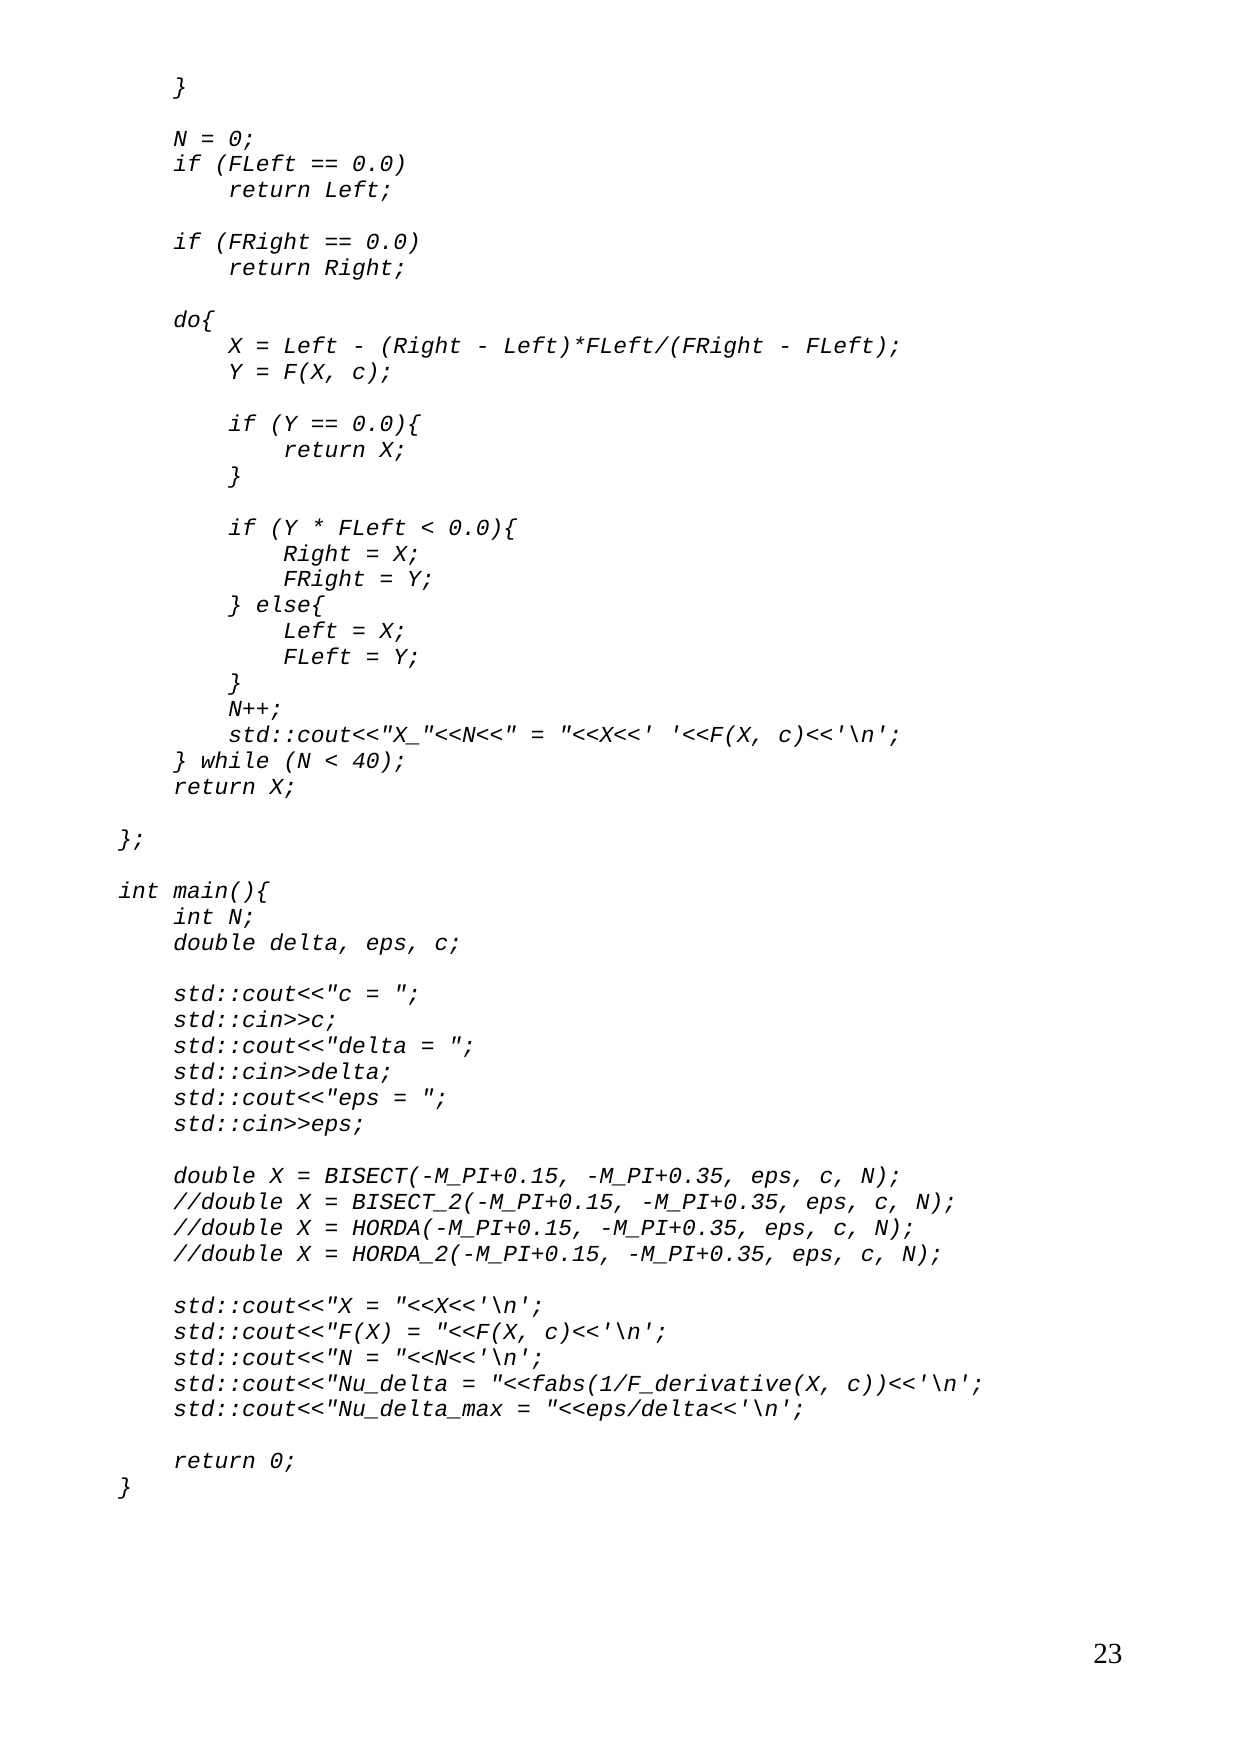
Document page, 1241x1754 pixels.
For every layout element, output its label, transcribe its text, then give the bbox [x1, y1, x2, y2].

text return Right; [118, 257, 1122, 282]
text return Left; [118, 179, 1122, 205]
text int main(){ [118, 879, 1122, 905]
text std::cout<<"delta = "; [118, 1035, 1122, 1061]
text } [118, 75, 1122, 101]
text std::cout<<"Nu_delta = "<<fabs(1/F_derivative(X, c))<<'\n'; [118, 1372, 1122, 1398]
text if (Y == 0.0){ [118, 412, 1122, 438]
text N = 0; [118, 127, 1122, 153]
text std::cout<<"N = "<<N<<'\n'; [118, 1346, 1122, 1372]
text //double X = HORDA(-M_PI+0.15, -M_PI+0.35, eps, c, N); [118, 1216, 1122, 1242]
text if (FRight == 0.0) [118, 231, 1122, 257]
text std::cout<<"F(X) = "<<F(X, c)<<'\n'; [118, 1320, 1122, 1346]
text } [118, 1476, 1122, 1502]
text } [118, 672, 1122, 697]
text std::cout<<"c = "; [118, 983, 1122, 1009]
text } else{ [118, 594, 1122, 620]
text return X; [118, 438, 1122, 464]
text double delta, eps, c; [118, 931, 1122, 957]
text do{ [118, 308, 1122, 334]
text Right = X; [118, 542, 1122, 568]
text N++; [118, 697, 1122, 723]
text } [118, 464, 1122, 490]
text Y = F(X, c); [118, 360, 1122, 386]
text FLeft = Y; [118, 646, 1122, 672]
text std::cout<<"X = "<<X<<'\n'; [118, 1294, 1122, 1320]
text std::cin>>c; [118, 1009, 1122, 1035]
text int N; [118, 905, 1122, 931]
text std::cin>>eps; [118, 1112, 1122, 1138]
text return 0; [118, 1450, 1122, 1476]
text double X = BISECT(-M_PI+0.15, -M_PI+0.35, eps, c, N); [118, 1164, 1122, 1190]
text FRight = Y; [118, 568, 1122, 594]
text if (Y * FLeft < 0.0){ [118, 516, 1122, 542]
text std::cout<<"eps = "; [118, 1087, 1122, 1112]
text std::cin>>delta; [118, 1061, 1122, 1087]
text if (FLeft == 0.0) [118, 153, 1122, 179]
text std::cout<<"X_"<<N<<" = "<<X<<' '<<F(X, c)<<'\n'; [118, 723, 1122, 749]
text Left = X; [118, 620, 1122, 646]
text return X; [118, 775, 1122, 801]
text //double X = BISECT_2(-M_PI+0.15, -M_PI+0.35, eps, c, N); [118, 1190, 1122, 1216]
text }; [118, 827, 1122, 853]
text } while (N < 40); [118, 749, 1122, 775]
text std::cout<<"Nu_delta_max = "<<eps/delta<<'\n'; [118, 1398, 1122, 1424]
text X = Left - (Right - Left)*FLeft/(FRight - FLeft); [118, 334, 1122, 360]
text //double X = HORDA_2(-M_PI+0.15, -M_PI+0.35, eps, c, N); [118, 1242, 1122, 1268]
